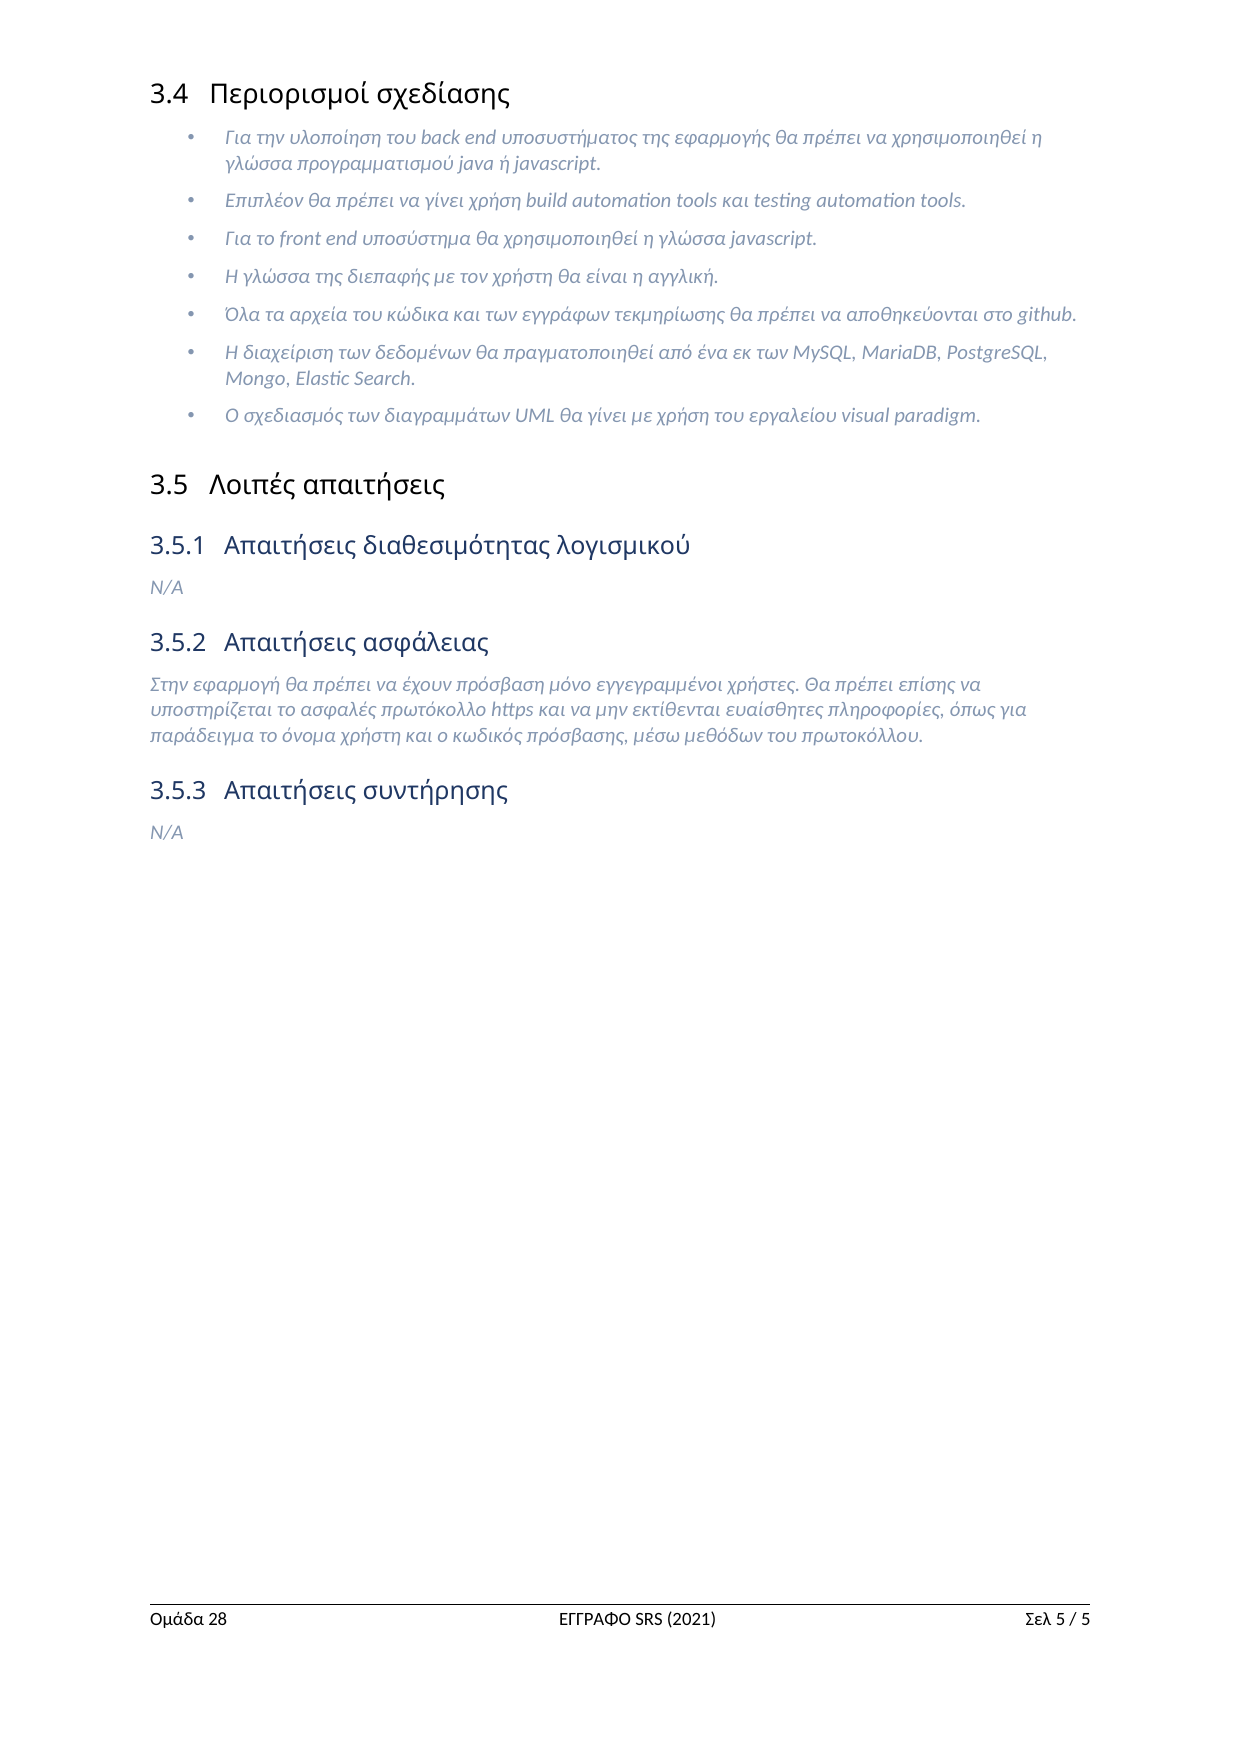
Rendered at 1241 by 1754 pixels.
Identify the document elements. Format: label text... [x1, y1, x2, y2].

subtitle 3.5.3 Απαιτήσεις συντήρησης [150, 772, 1090, 806]
list Ο σχεδιασμός των διαγραμμάτων UML θα γίνει με χρήση του εργαλείου visual paradigm. [187, 403, 1090, 428]
list Η γλώσσα της διεπαφής με τον χρήστη θα είναι η αγγλική. [187, 263, 1090, 289]
subtitle 3.5.1 Απαιτήσεις διαθεσιμότητας λογισμικού [150, 527, 1090, 562]
text Στην εφαρμογή θα πρέπει να έχουν πρόσβαση μόνο εγγεγραμμένοι χρήστες. Θα πρέπει επίσης να υποστηρίζεται το ασφαλές πρωτόκολλο https και να μην εκτίθενται ευαίσθητες πληροφορίες, όπως για παράδειγμα το όνομα χρήστη και ο κωδικός πρόσβασης, μέσω μεθόδων του πρωτοκόλλου. [150, 671, 1090, 747]
subtitle 3.5.2 Απαιτήσεις ασφάλειας [150, 624, 1090, 658]
list Για το front end υποσύστημα θα χρησιμοποιηθεί η γλώσσα javascript. [187, 226, 1090, 251]
list Για την υλοποίηση του back end υποσυστήματος της εφαρμογής θα πρέπει να χρησιμοποιηθεί η γλώσσα προγραμματισμού java ή javascript. [187, 124, 1090, 175]
subtitle 3.5 Λοιπές απαιτήσεις [150, 466, 1090, 502]
list H διαχείριση των δεδομένων θα πραγματοποιηθεί από ένα εκ των MySQL, MariaDB, PostgreSQL, Mongo, Elastic Search. [187, 339, 1090, 390]
subtitle 3.4 Περιορισμοί σχεδίασης [150, 75, 1090, 112]
list Όλα τα αρχεία του κώδικα και των εγγράφων τεκμηρίωσης θα πρέπει να αποθηκεύονται στο github. [187, 301, 1090, 327]
text Ν/Α [150, 819, 1090, 844]
text N/A [150, 574, 1090, 599]
list Επιπλέον θα πρέπει να γίνει χρήση build automation tools και testing automation tools. [187, 188, 1090, 213]
